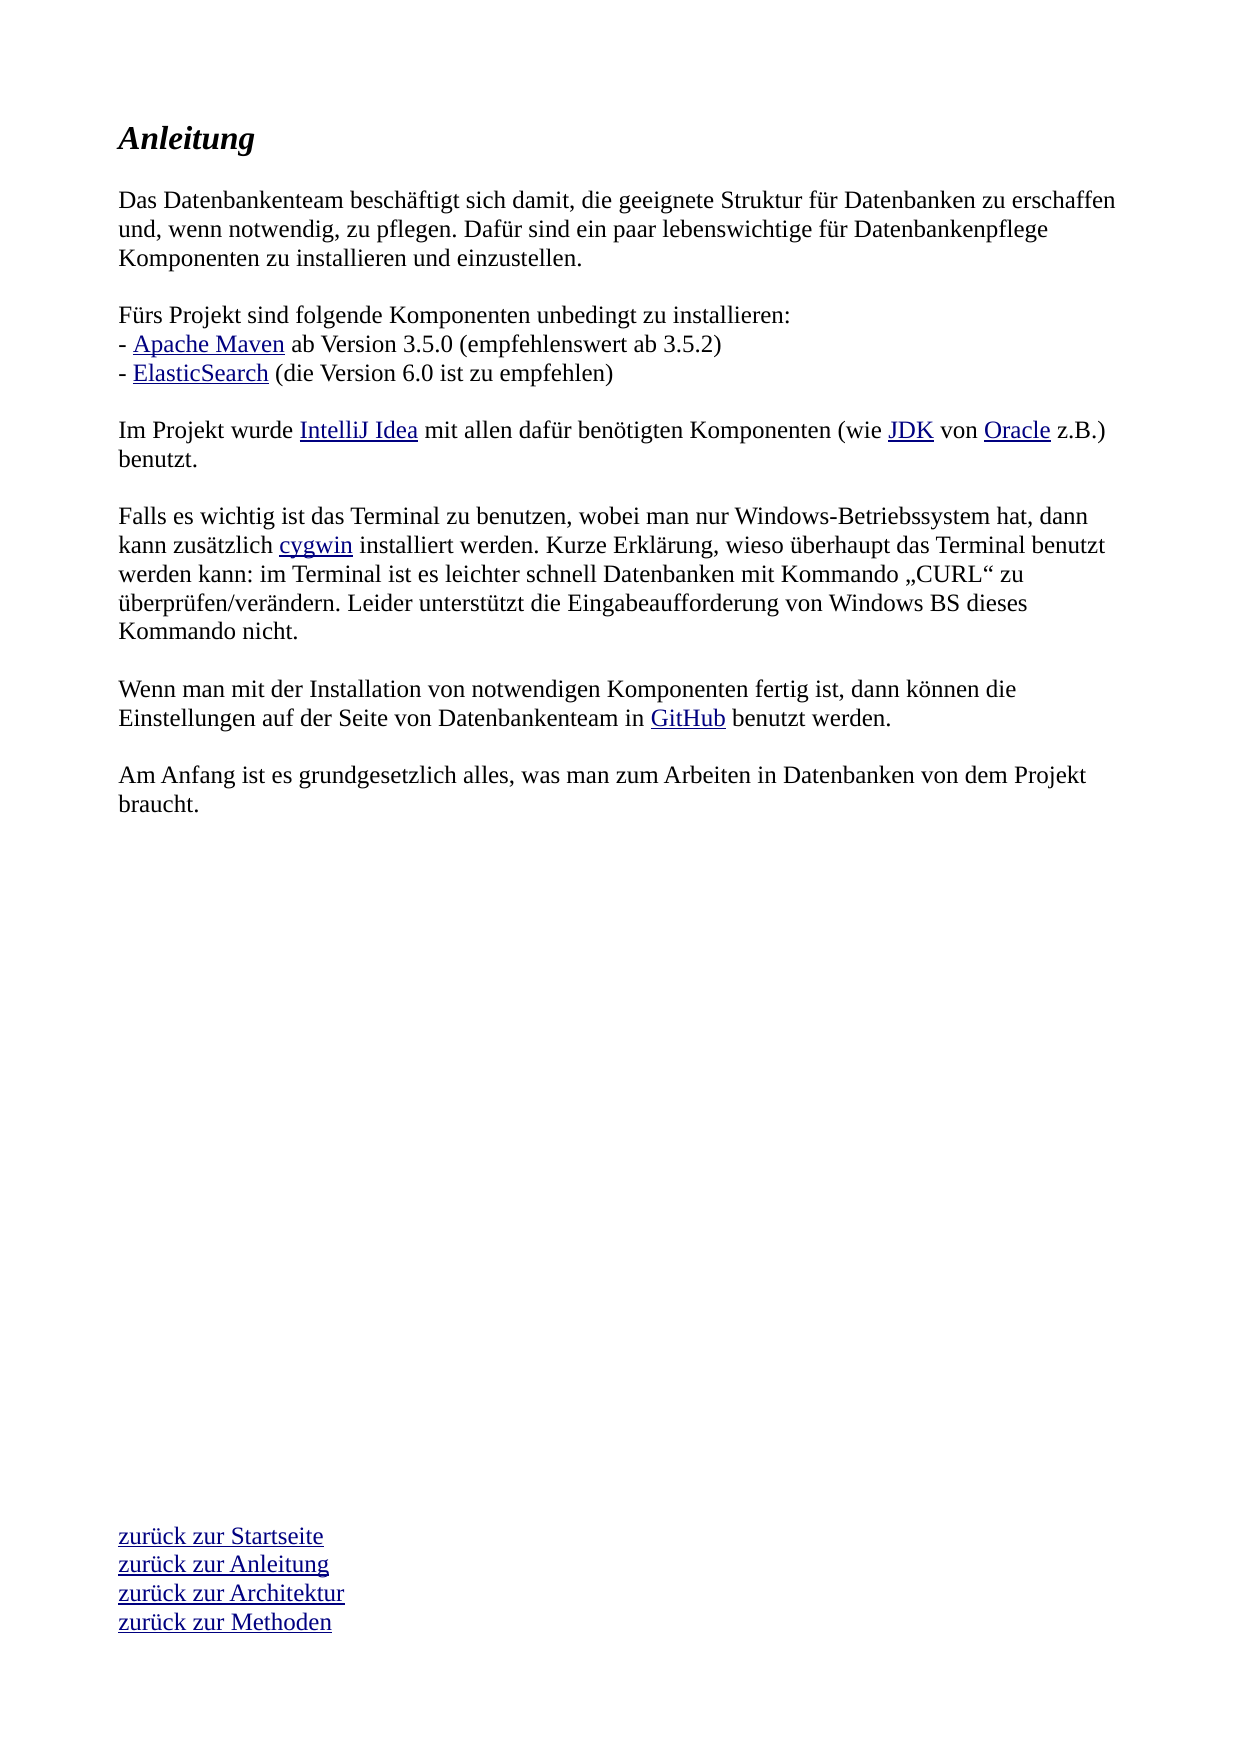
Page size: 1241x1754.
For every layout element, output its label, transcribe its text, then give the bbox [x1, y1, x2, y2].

text Anleitung [118, 118, 1122, 156]
text Wenn man mit der Installation von notwendigen Komponenten fertig ist, dann können die Einstellungen auf der Seite von Datenbankenteam in GitHub benutzt werden. [118, 674, 1122, 731]
text - Apache Maven ab Version 3.5.0 (empfehlenswert ab 3.5.2) [118, 329, 1122, 358]
text Das Datenbankenteam beschäftigt sich damit, die geeignete Struktur für Datenbanken zu erschaffen und, wenn notwendig, zu pflegen. Dafür sind ein paar lebenswichtige für Datenbankenpflege Komponenten zu installieren und einzustellen. [118, 185, 1122, 271]
text Fürs Projekt sind folgende Komponenten unbedingt zu installieren: [118, 300, 1122, 329]
text Im Projekt wurde IntelliJ Idea mit allen dafür benötigten Komponenten (wie JDK von Oracle z.B.) benutzt. [118, 415, 1122, 473]
text Falls es wichtig ist das Terminal zu benutzen, wobei man nur Windows-Betriebssystem hat, dann kann zusätzlich cygwin installiert werden. Kurze Erklärung, wieso überhaupt das Terminal benutzt werden kann: im Terminal ist es leichter schnell Datenbanken mit Kommando „CURL“ zu überprüfen/verändern. Leider unterstützt die Eingabeaufforderung von Windows BS dieses Kommando nicht. [118, 501, 1122, 645]
text Am Anfang ist es grundgesetzlich alles, was man zum Arbeiten in Datenbanken von dem Projekt braucht. [118, 760, 1122, 818]
text - ElasticSearch (die Version 6.0 ist zu empfehlen) [118, 358, 1122, 386]
